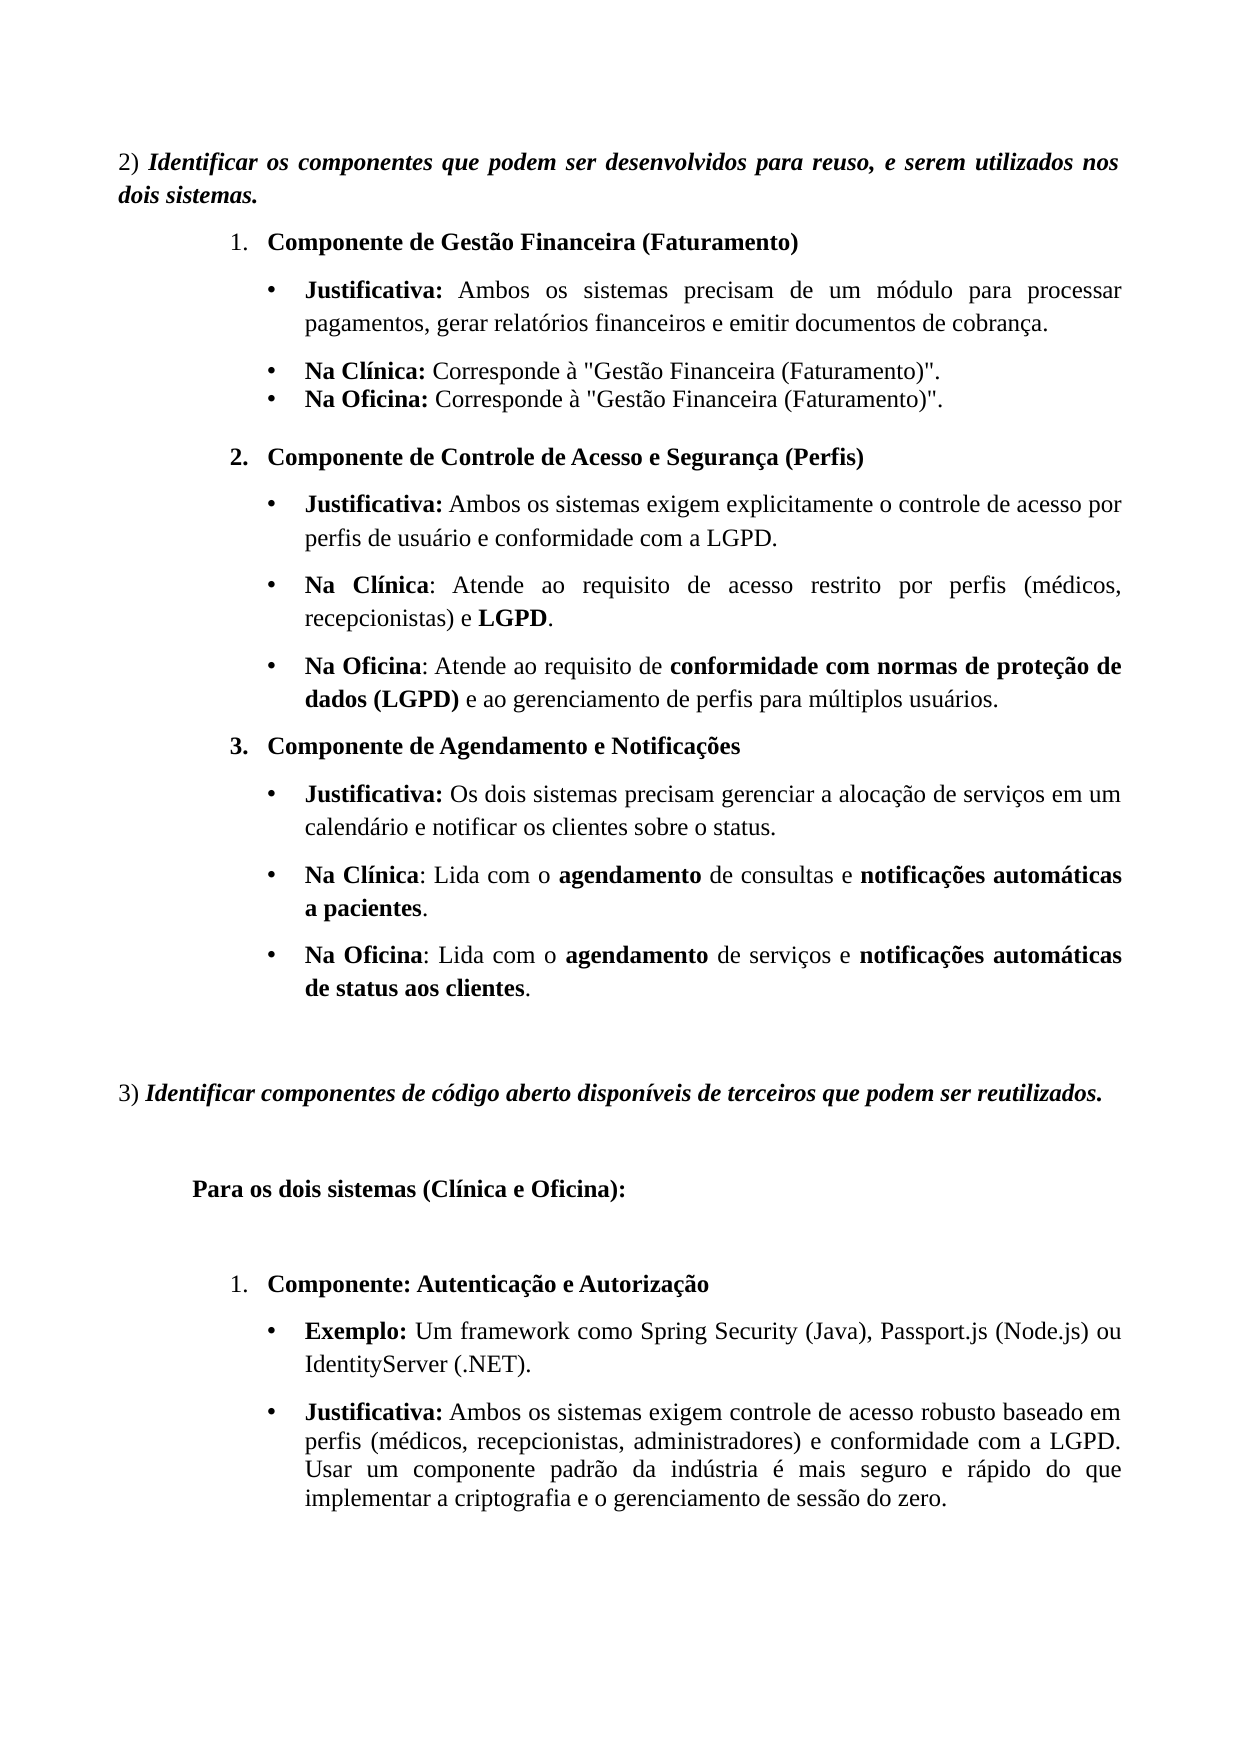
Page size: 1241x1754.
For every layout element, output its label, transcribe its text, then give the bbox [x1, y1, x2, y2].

list Justificativa: Ambos os sistemas precisam de um módulo para processar pagamentos, gerar relatórios financeiros e emitir documentos de cobrança. [267, 275, 1122, 337]
list Na Clínica: Corresponde à "Gestão Financeira (Faturamento)". [267, 356, 1122, 384]
text Para os dois sistemas (Clínica e Oficina): [192, 1174, 1122, 1202]
list Justificativa: Ambos os sistemas exigem controle de acesso robusto baseado em perfis (médicos, recepcionistas, administradores) e conformidade com a LGPD. Usar um componente padrão da indústria é mais seguro e rápido do que implementar a criptografia e o gerenciamento de sessão do zero. [267, 1397, 1122, 1512]
list Na Clínica: Atende ao requisito de acesso restrito por perfis (médicos, recepcionistas) e LGPD. [267, 570, 1122, 632]
list Exemplo: Um framework como Spring Security (Java), Passport.js (Node.js) ou IdentityServer (.NET). [267, 1316, 1122, 1378]
list Na Oficina: Corresponde à "Gestão Financeira (Faturamento)". [267, 384, 1122, 413]
list Na Clínica: Lida com o agendamento de consultas e notificações automáticas a pacientes. [267, 860, 1122, 921]
list Componente de Gestão Financeira (Faturamento) [229, 227, 1122, 256]
list Componente de Controle de Acesso e Segurança (Perfis) [229, 442, 1122, 471]
text 2) Identificar os componentes que podem ser desenvolvidos para reuso, e serem utilizados nos dois sistemas. [118, 147, 1122, 209]
list Componente: Autenticação e Autorização [229, 1269, 1122, 1298]
list Na Oficina: Atende ao requisito de conformidade com normas de proteção de dados (LGPD) e ao gerenciamento de perfis para múltiplos usuários. [267, 651, 1122, 713]
text 3) Identificar componentes de código aberto disponíveis de terceiros que podem ser reutilizados. [118, 1078, 1122, 1107]
list Na Oficina: Lida com o agendamento de serviços e notificações automáticas de status aos clientes. [267, 940, 1122, 1002]
list Justificativa: Os dois sistemas precisam gerenciar a alocação de serviços em um calendário e notificar os clientes sobre o status. [267, 779, 1122, 841]
list Componente de Agendamento e Notificações [229, 731, 1122, 760]
list Justificativa: Ambos os sistemas exigem explicitamente o controle de acesso por perfis de usuário e conformidade com a LGPD. [267, 489, 1122, 551]
